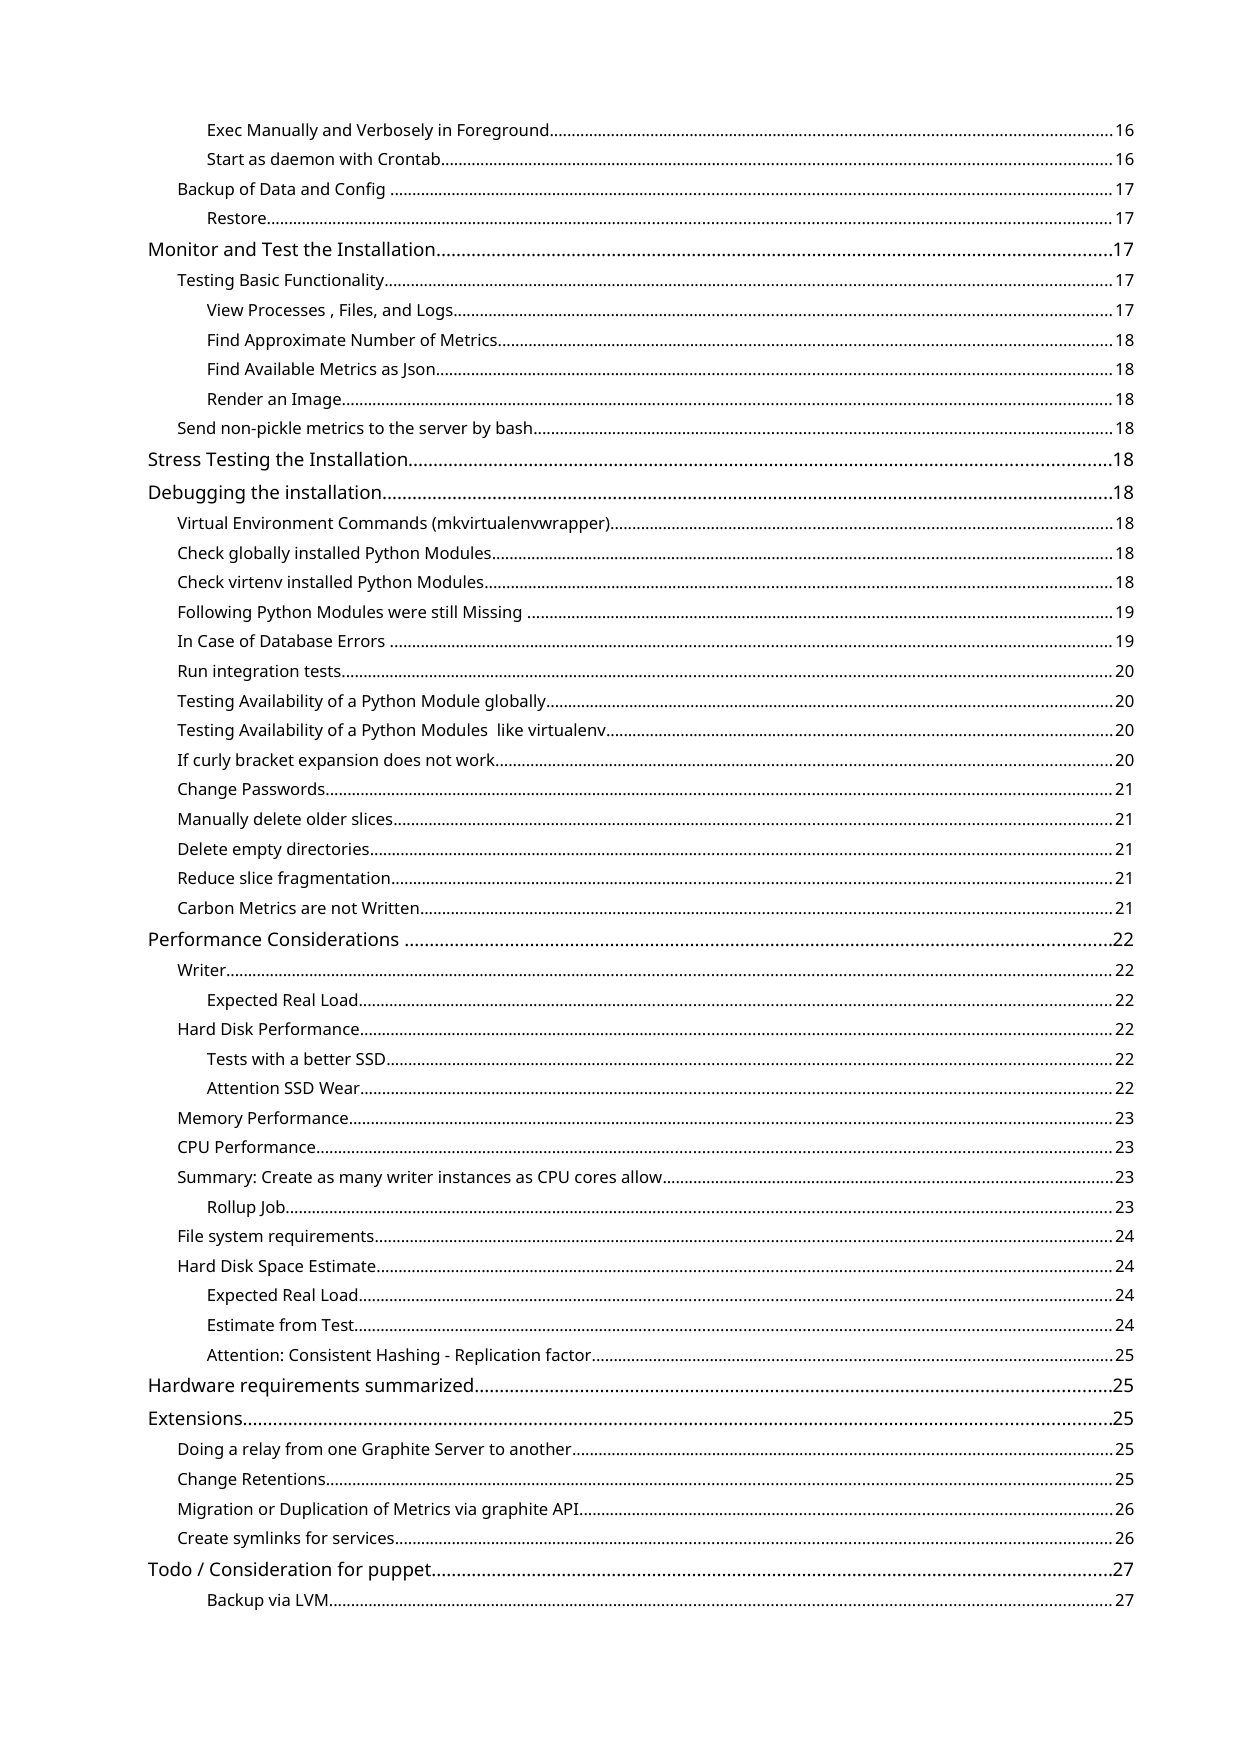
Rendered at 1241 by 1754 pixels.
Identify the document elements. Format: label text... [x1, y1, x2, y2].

text Change Passwords 21 [177, 778, 1134, 801]
text Rollup Job 23 [207, 1195, 1134, 1218]
text Change Retentions 25 [177, 1467, 1134, 1490]
text Performance Considerations 22 [148, 926, 1134, 951]
text Start as daemon with Crontab 16 [207, 148, 1134, 170]
text Debugging the installation 18 [148, 479, 1134, 505]
text Migration or Duplication of Metrics via graphite API 26 [177, 1497, 1134, 1520]
text Testing Availability of a Python Module globally 20 [177, 689, 1134, 712]
text Hardware requirements summarized 25 [148, 1373, 1134, 1398]
text Summary: Create as many writer instances as CPU cores allow 23 [177, 1166, 1134, 1188]
text Create symlinks for services 26 [177, 1527, 1134, 1549]
text Doing a relay from one Graphite Server to another 25 [177, 1438, 1134, 1461]
text Run integration tests 20 [177, 660, 1134, 682]
text Exec Manually and Verbosely in Foreground 16 [207, 118, 1134, 141]
text Extensions 25 [148, 1405, 1134, 1431]
text Backup via LVM 27 [207, 1589, 1134, 1612]
text Check virtenv installed Python Modules 18 [177, 571, 1134, 594]
text Testing Availability of a Python Modules like virtualenv 20 [177, 719, 1134, 742]
text Carbon Metrics are not Written 21 [177, 896, 1134, 919]
text Hard Disk Performance 22 [177, 1018, 1134, 1040]
text Find Approximate Number of Metrics 18 [207, 328, 1134, 351]
text Todo / Consideration for puppet 27 [148, 1556, 1134, 1582]
text Testing Basic Functionality 17 [177, 269, 1134, 292]
text Tests with a better SSD 22 [207, 1047, 1134, 1070]
text Reduce slice fragmentation 21 [177, 867, 1134, 889]
text Memory Performance 23 [177, 1106, 1134, 1129]
text Attention SSD Wear 22 [207, 1077, 1134, 1099]
text If curly bracket expansion does not work 20 [177, 748, 1134, 771]
text Check globally installed Python Modules 18 [177, 541, 1134, 564]
text File system requirements 24 [177, 1225, 1134, 1247]
text Monitor and Test the Installation 17 [148, 236, 1134, 262]
text Expected Real Load 22 [207, 988, 1134, 1011]
text Send non-pickle metrics to the server by bash 18 [177, 417, 1134, 440]
text Stress Testing the Installation 18 [148, 447, 1134, 472]
text Render an Image 18 [207, 387, 1134, 410]
text Manually delete older slices 21 [177, 808, 1134, 830]
text Attention: Consistent Hashing - Replication factor 25 [207, 1343, 1134, 1366]
text Estimate from Test 24 [207, 1313, 1134, 1336]
text Writer 22 [177, 958, 1134, 981]
text CPU Performance 23 [177, 1136, 1134, 1159]
text Virtual Environment Commands (mkvirtualenvwrapper) 18 [177, 512, 1134, 534]
text View Processes , Files, and Logs 17 [207, 299, 1134, 321]
text Hard Disk Space Estimate 24 [177, 1254, 1134, 1277]
text Find Available Metrics as Json 18 [207, 358, 1134, 381]
text In Case of Database Errors ... 19 [177, 630, 1134, 653]
text Restore 17 [207, 207, 1134, 229]
text Expected Real Load 24 [207, 1284, 1134, 1307]
text Delete empty directories 21 [177, 837, 1134, 860]
text Backup of Data and Config 17 [177, 177, 1134, 200]
text Following Python Modules were still Missing ... 19 [177, 601, 1134, 623]
